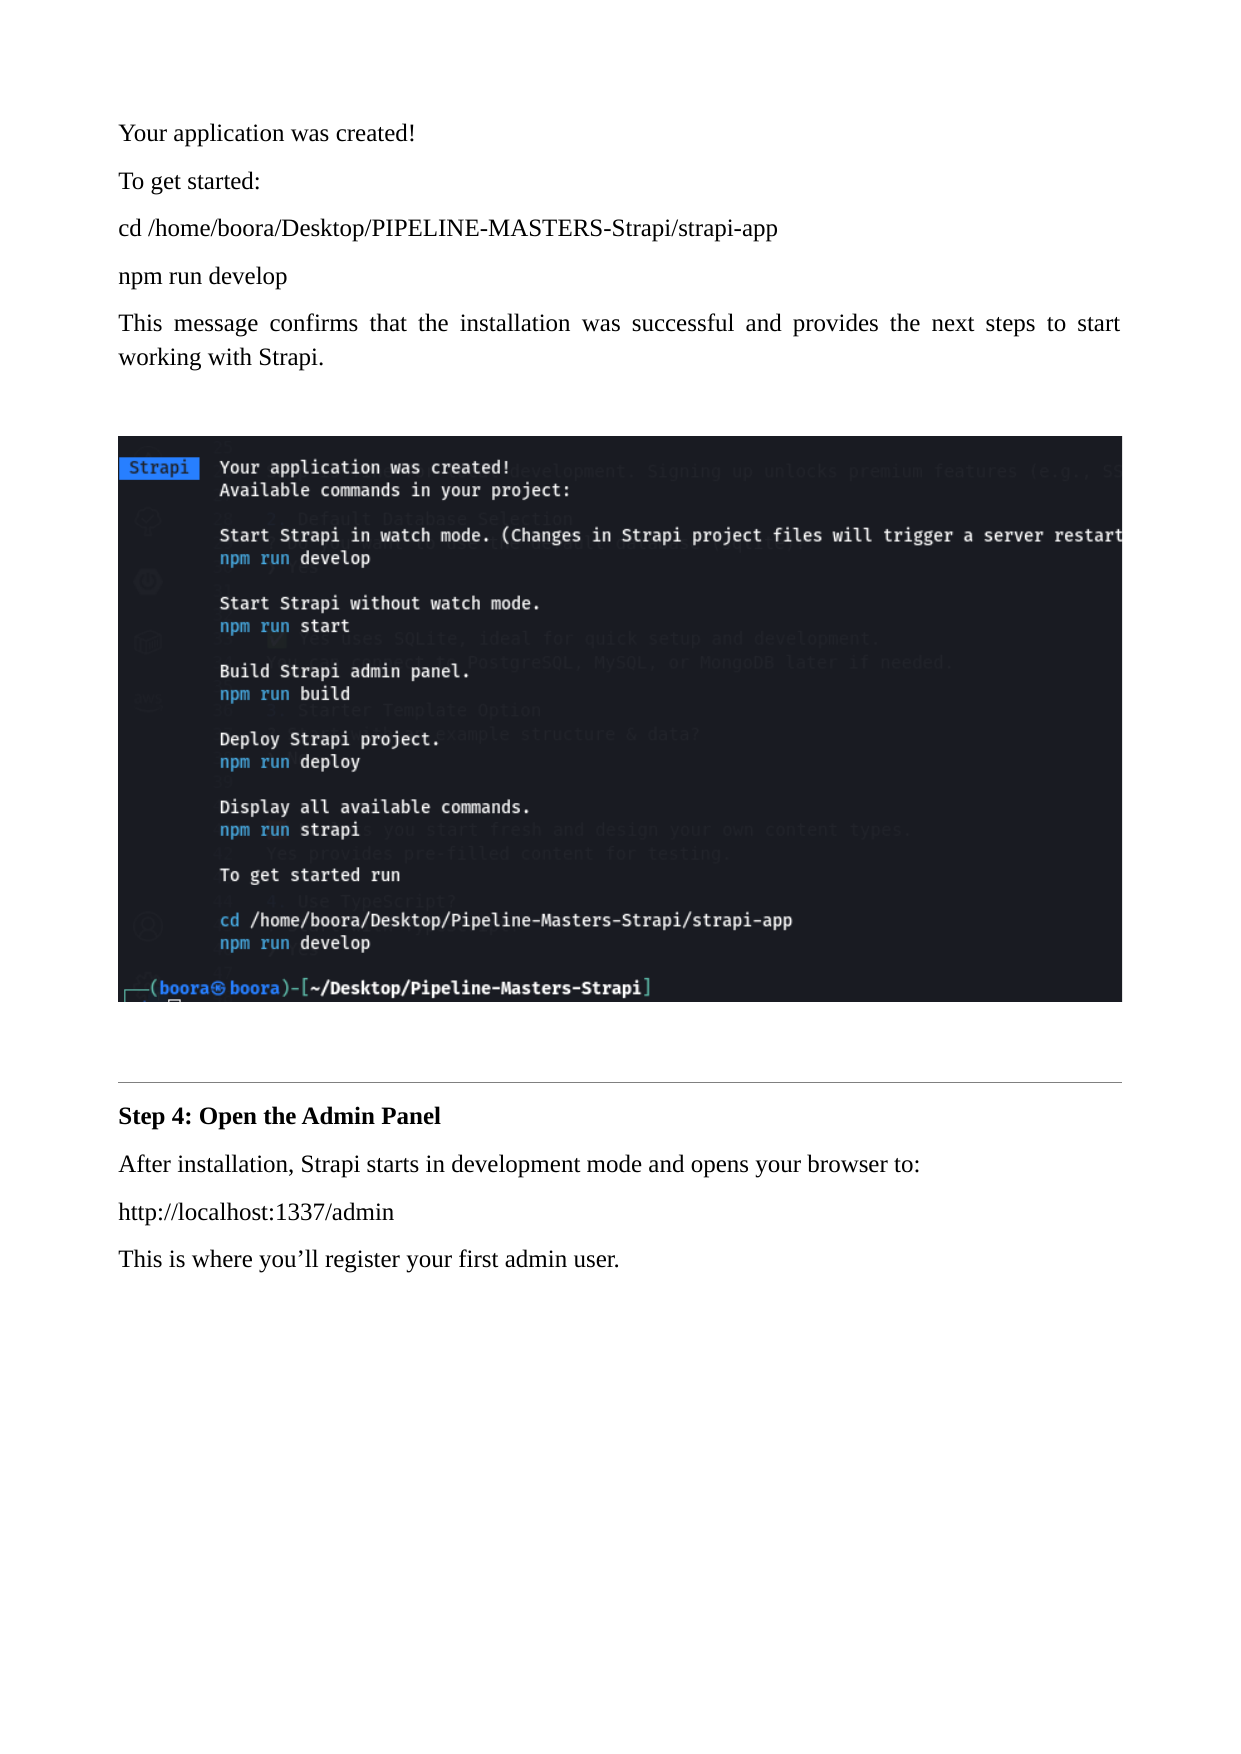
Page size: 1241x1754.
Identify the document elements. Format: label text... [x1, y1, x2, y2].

text cd /home/boora/Desktop/PIPELINE-MASTERS-Strapi/strapi-app [118, 213, 1122, 242]
picture [118, 436, 1123, 1002]
subtitle Step 4: Open the Admin Panel [118, 1101, 1122, 1130]
text Your application was created! [118, 118, 1122, 147]
text To get started: [118, 166, 1122, 194]
text This message confirms that the installation was successful and provides the next steps to start working with Strapi. [118, 308, 1122, 370]
text http://localhost:1337/admin [118, 1197, 1122, 1225]
text This is where you’ll register your first admin user. [118, 1244, 1122, 1273]
text npm run develop [118, 261, 1122, 290]
text After installation, Strapi starts in development mode and opens your browser to: [118, 1149, 1122, 1178]
